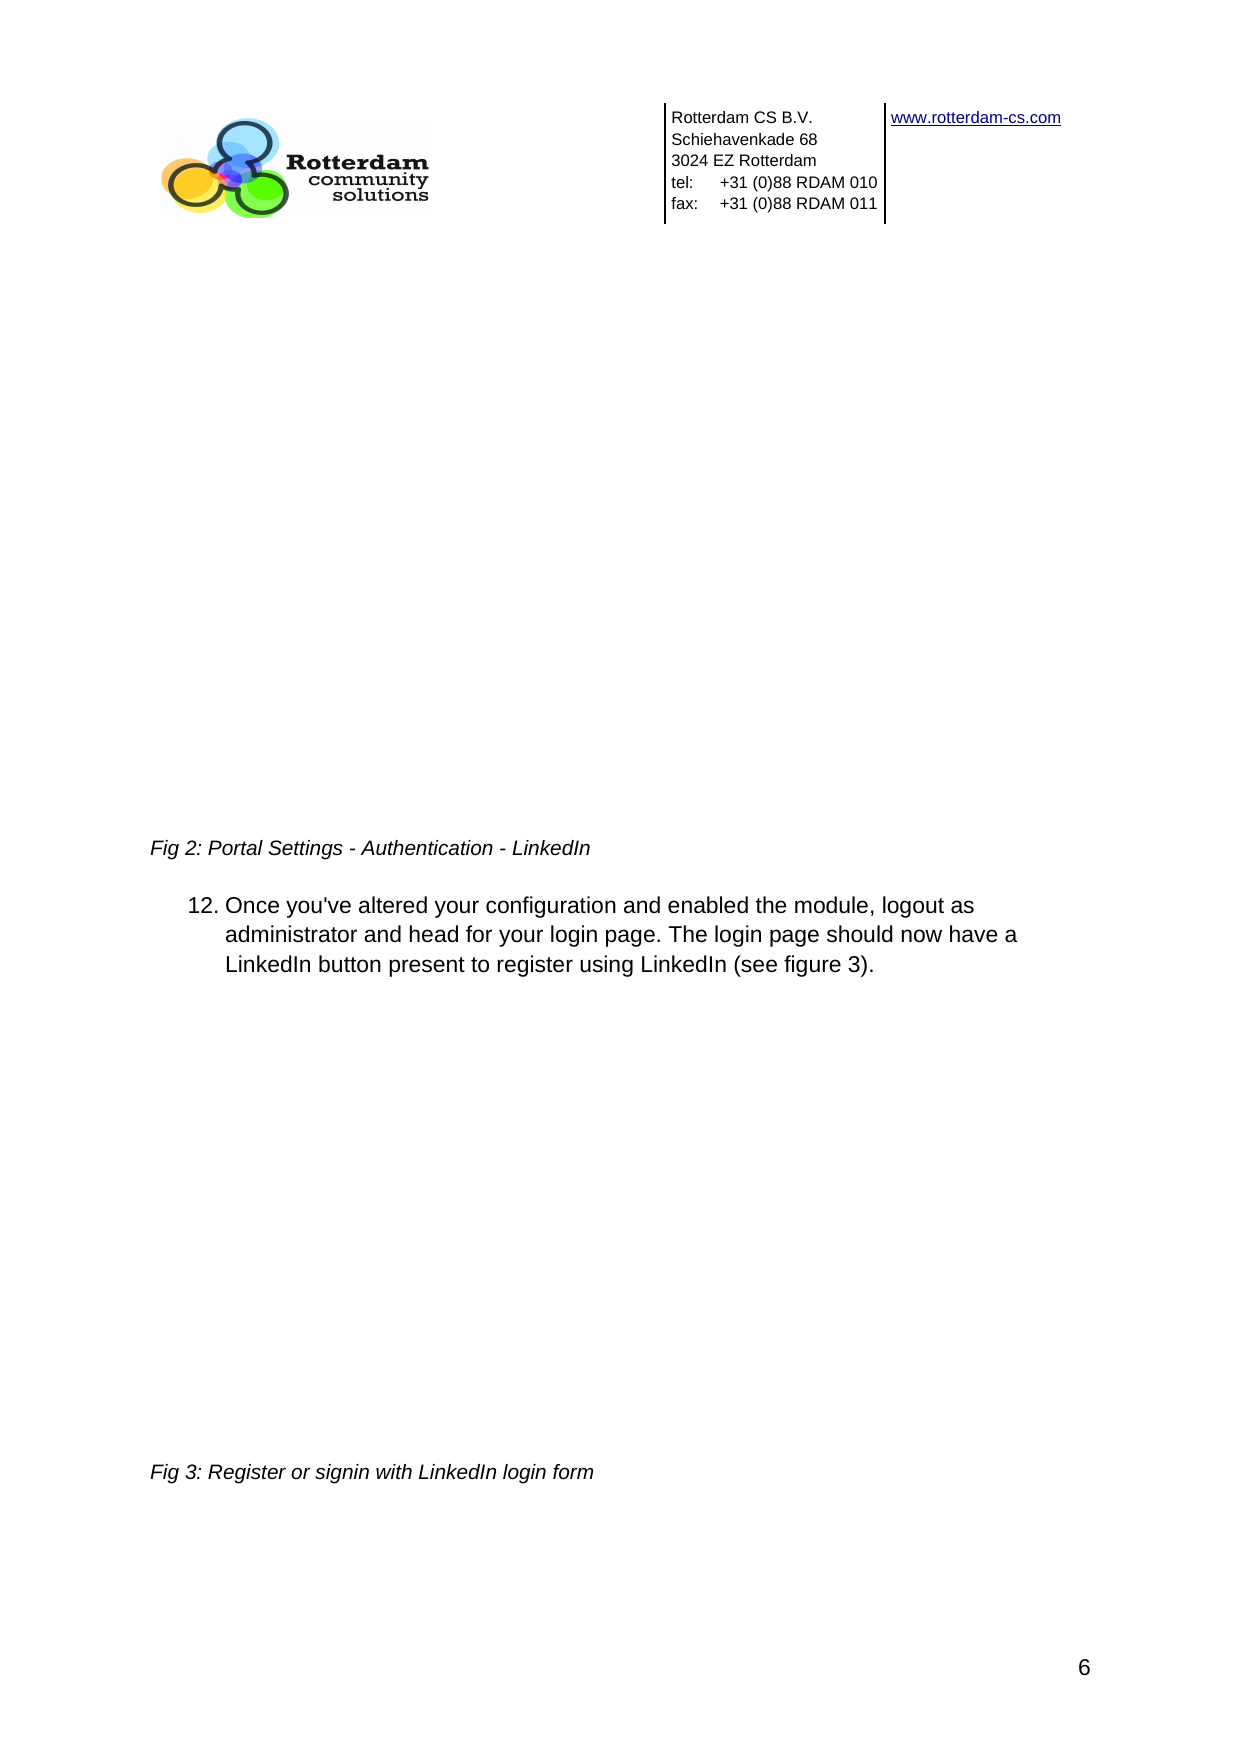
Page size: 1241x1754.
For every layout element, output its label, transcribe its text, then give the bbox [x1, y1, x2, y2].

text Fig 2: Portal Settings - Authentication - LinkedIn [150, 291, 1091, 859]
text Fig 3: Register or signin with LinkedIn login form [150, 1023, 1091, 1484]
list Once you've altered your configuration and enabled the module, logout as administrator and head for your login page. The login page should now have a LinkedIn button present to register using LinkedIn (see figure 3). [187, 893, 1091, 977]
